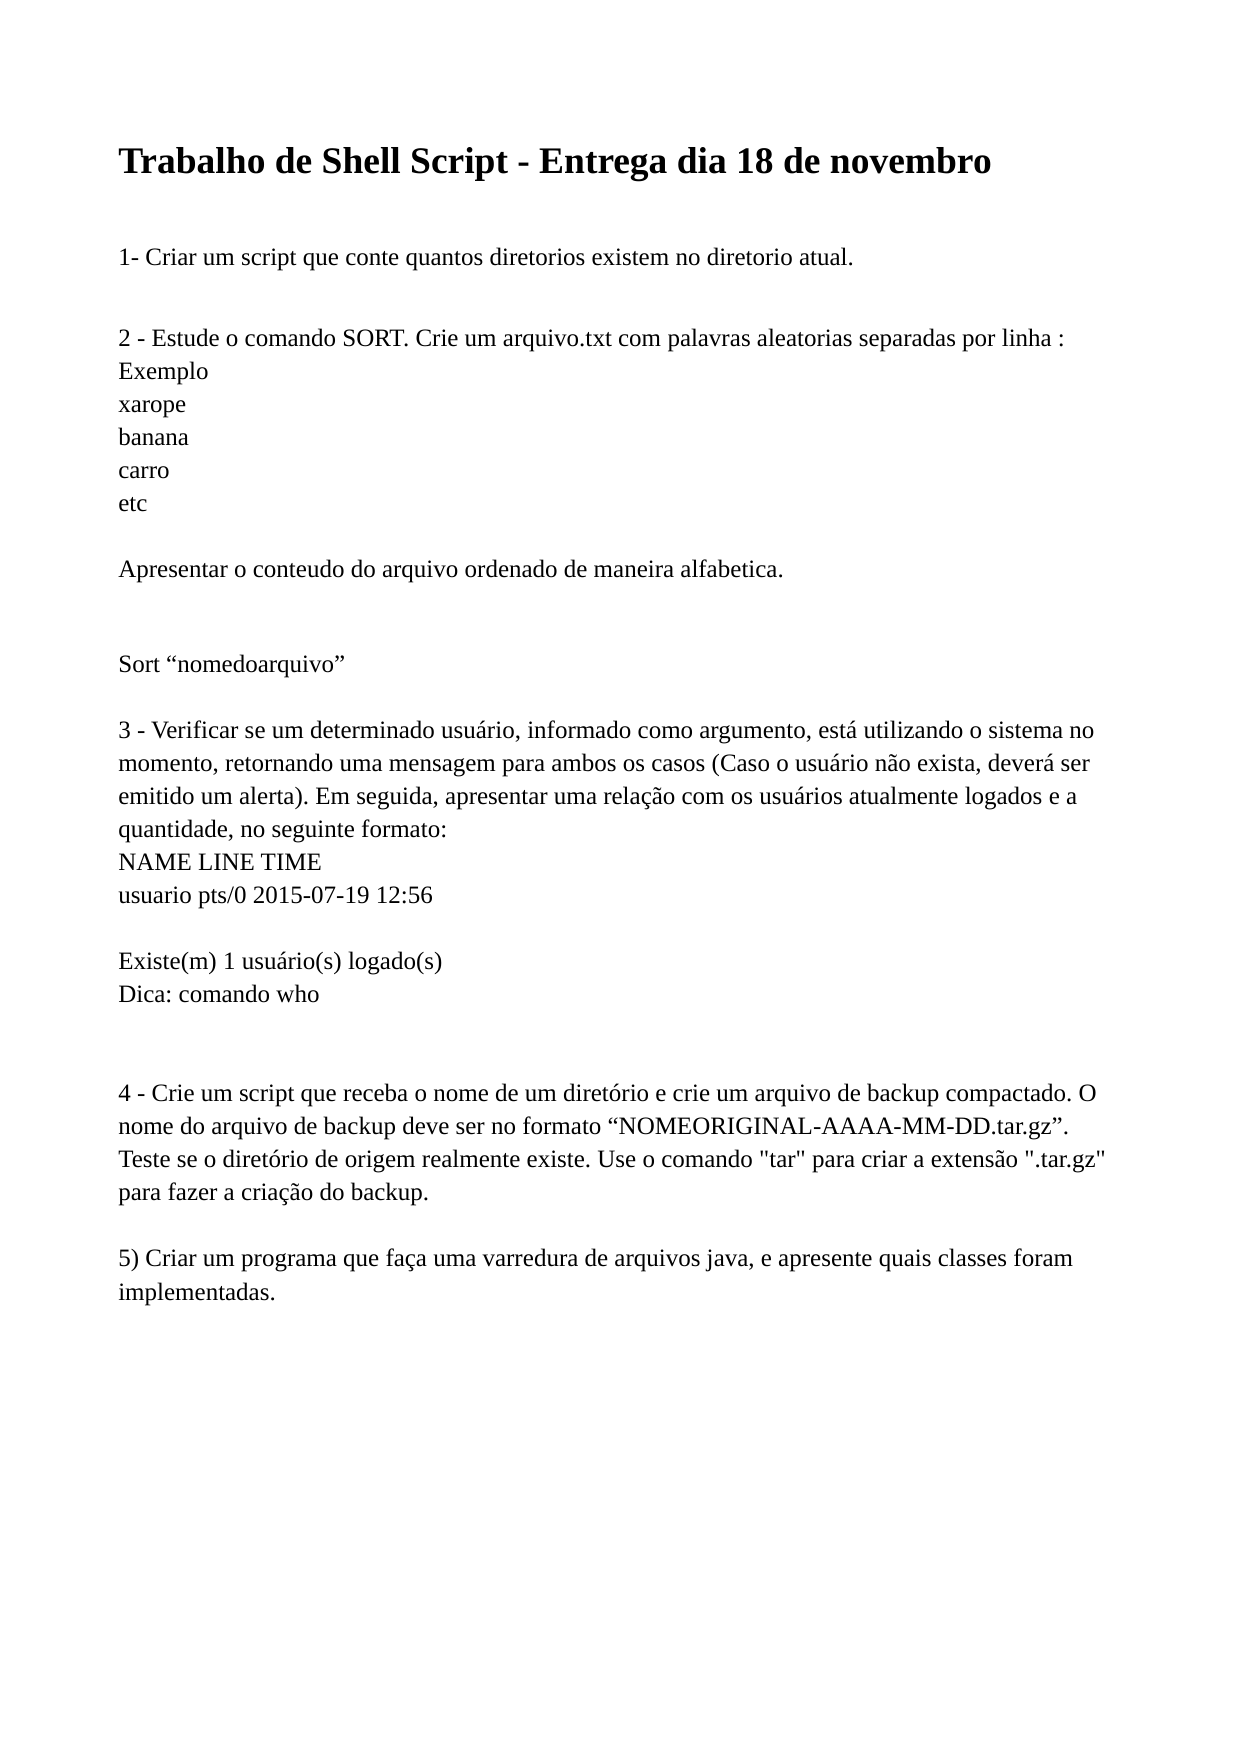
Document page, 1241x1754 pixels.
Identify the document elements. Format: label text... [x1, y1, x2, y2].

text Sort “nomedoarquivo” 3 - Verificar se um determinado usuário, informado como argumento, está utilizando o sistema no momento, retornando uma mensagem para ambos os casos (Caso o usuário não exista, deverá ser emitido um alerta). Em seguida, apresentar uma relação com os usuários atualmente logados e a quantidade, no seguinte formato: NAME LINE TIME usuario pts/0 2015-07-19 12:56 Existe(m) 1 usuário(s) logado(s) Dica: comando who 4 - Crie um script que receba o nome de um diretório e crie um arquivo de backup compactado. O nome do arquivo de backup deve ser no formato “NOMEORIGINAL-AAAA-MM-DD.tar.gz”. Teste se o diretório de origem realmente existe. Use o comando "tar" para criar a extensão ".tar.gz" para fazer a criação do backup. 5) Criar um programa que faça uma varredura de arquivos java, e apresente quais classes foram implementadas. [118, 649, 1122, 1305]
text 2 - Estude o comando SORT. Crie um arquivo.txt com palavras aleatorias separadas por linha : Exemplo xarope banana carro etc Apresentar o conteudo do arquivo ordenado de maneira alfabetica. [118, 290, 1122, 583]
text 1- Criar um script que conte quantos diretorios existem no diretorio atual. [118, 242, 1122, 271]
subtitle Trabalho de Shell Script - Entrega dia 18 de novembro [118, 139, 1122, 182]
